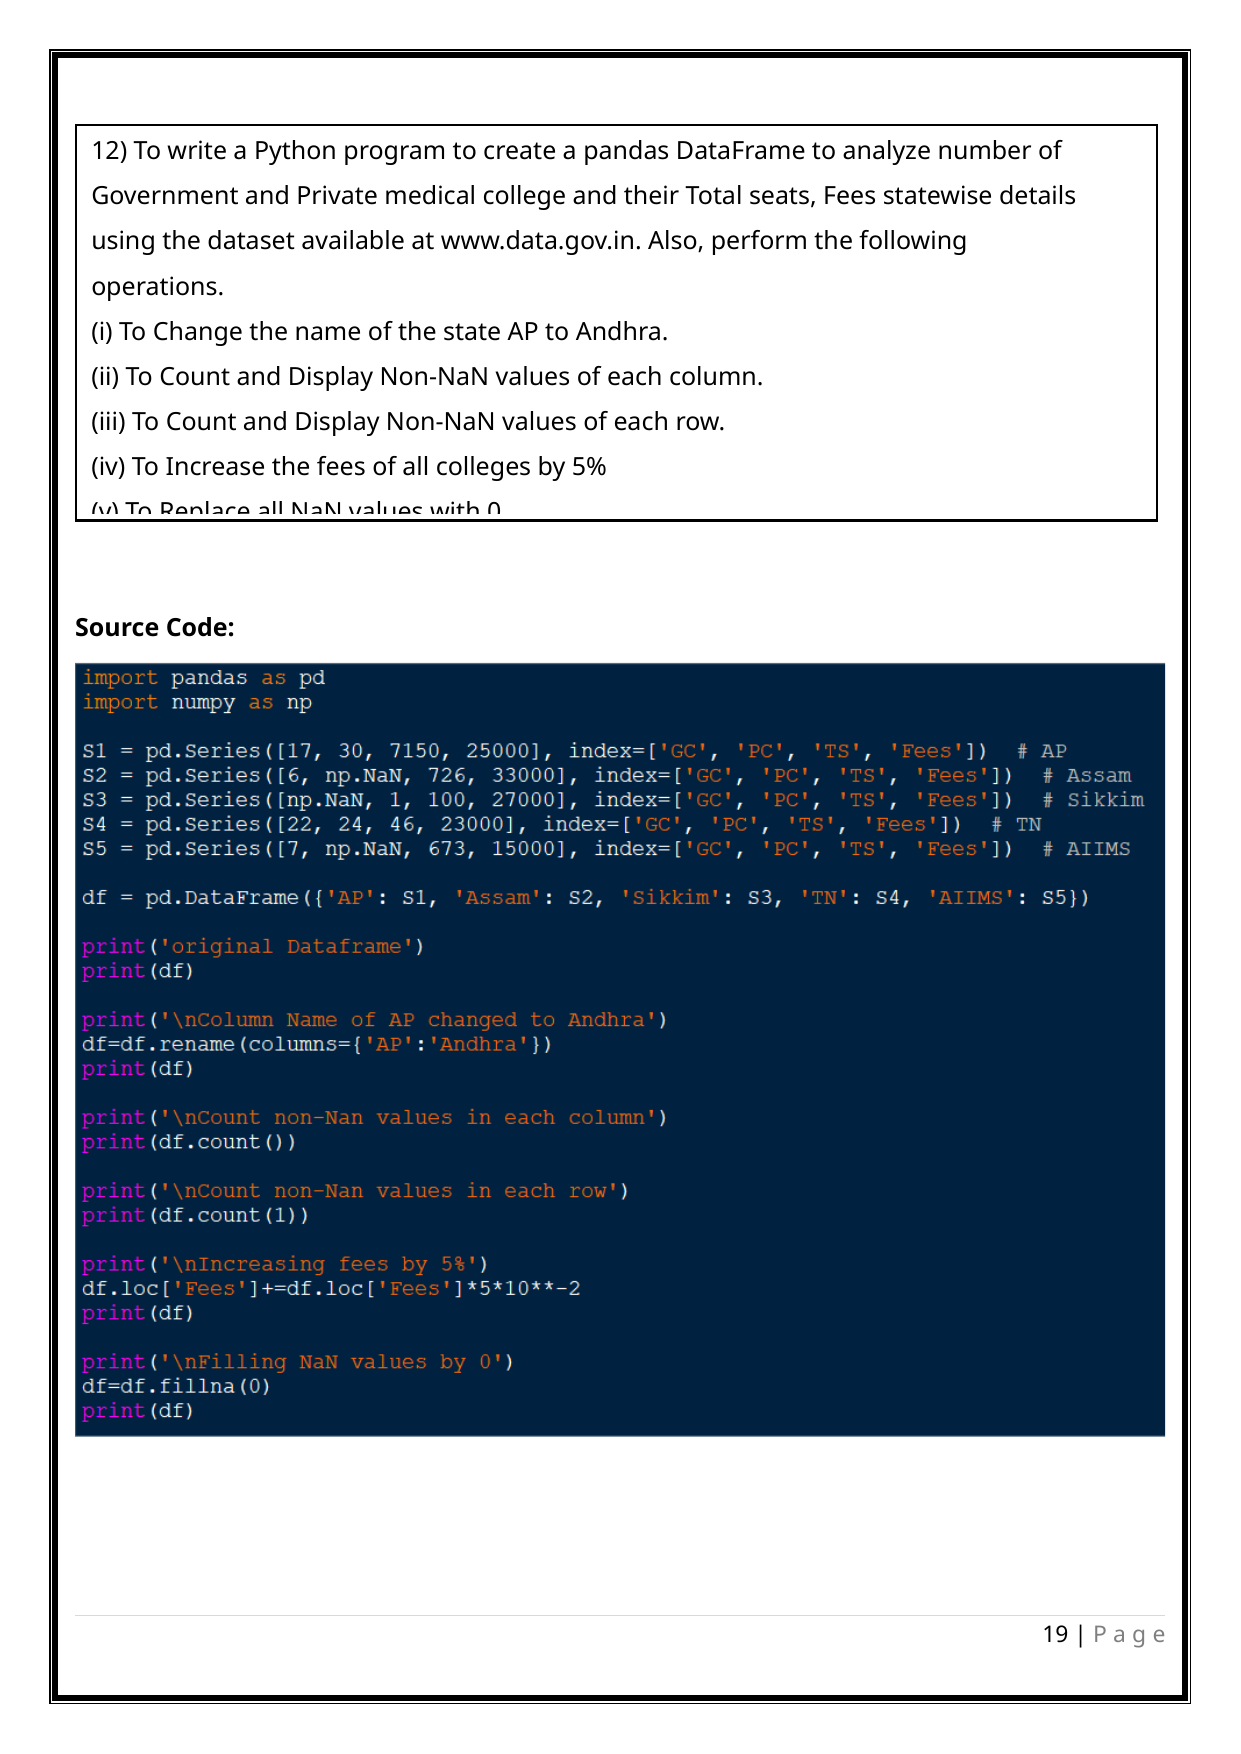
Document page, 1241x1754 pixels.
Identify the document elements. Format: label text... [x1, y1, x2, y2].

text (iii) To Count and Display Non-NaN values of each row. [91, 403, 1142, 437]
text (v) To Replace all NaN values with 0. [91, 494, 1142, 513]
text (i) To Change the name of the state AP to Andhra. [91, 313, 1142, 347]
picture [75, 662, 1166, 1437]
text Government and Private medical college and their Total seats, Fees statewise details [91, 178, 1142, 212]
text using the dataset available at www.data.gov.in. Also, perform the following [91, 223, 1142, 257]
text operations. [91, 268, 1142, 302]
text (iv) To Increase the fees of all colleges by 5% [91, 448, 1142, 483]
text (ii) To Count and Display Non-NaN values of each column. [91, 358, 1142, 392]
text Source Code: [75, 609, 1165, 643]
text 12) To write a Python program to create a pandas DataFrame to analyze number of [91, 133, 1142, 167]
